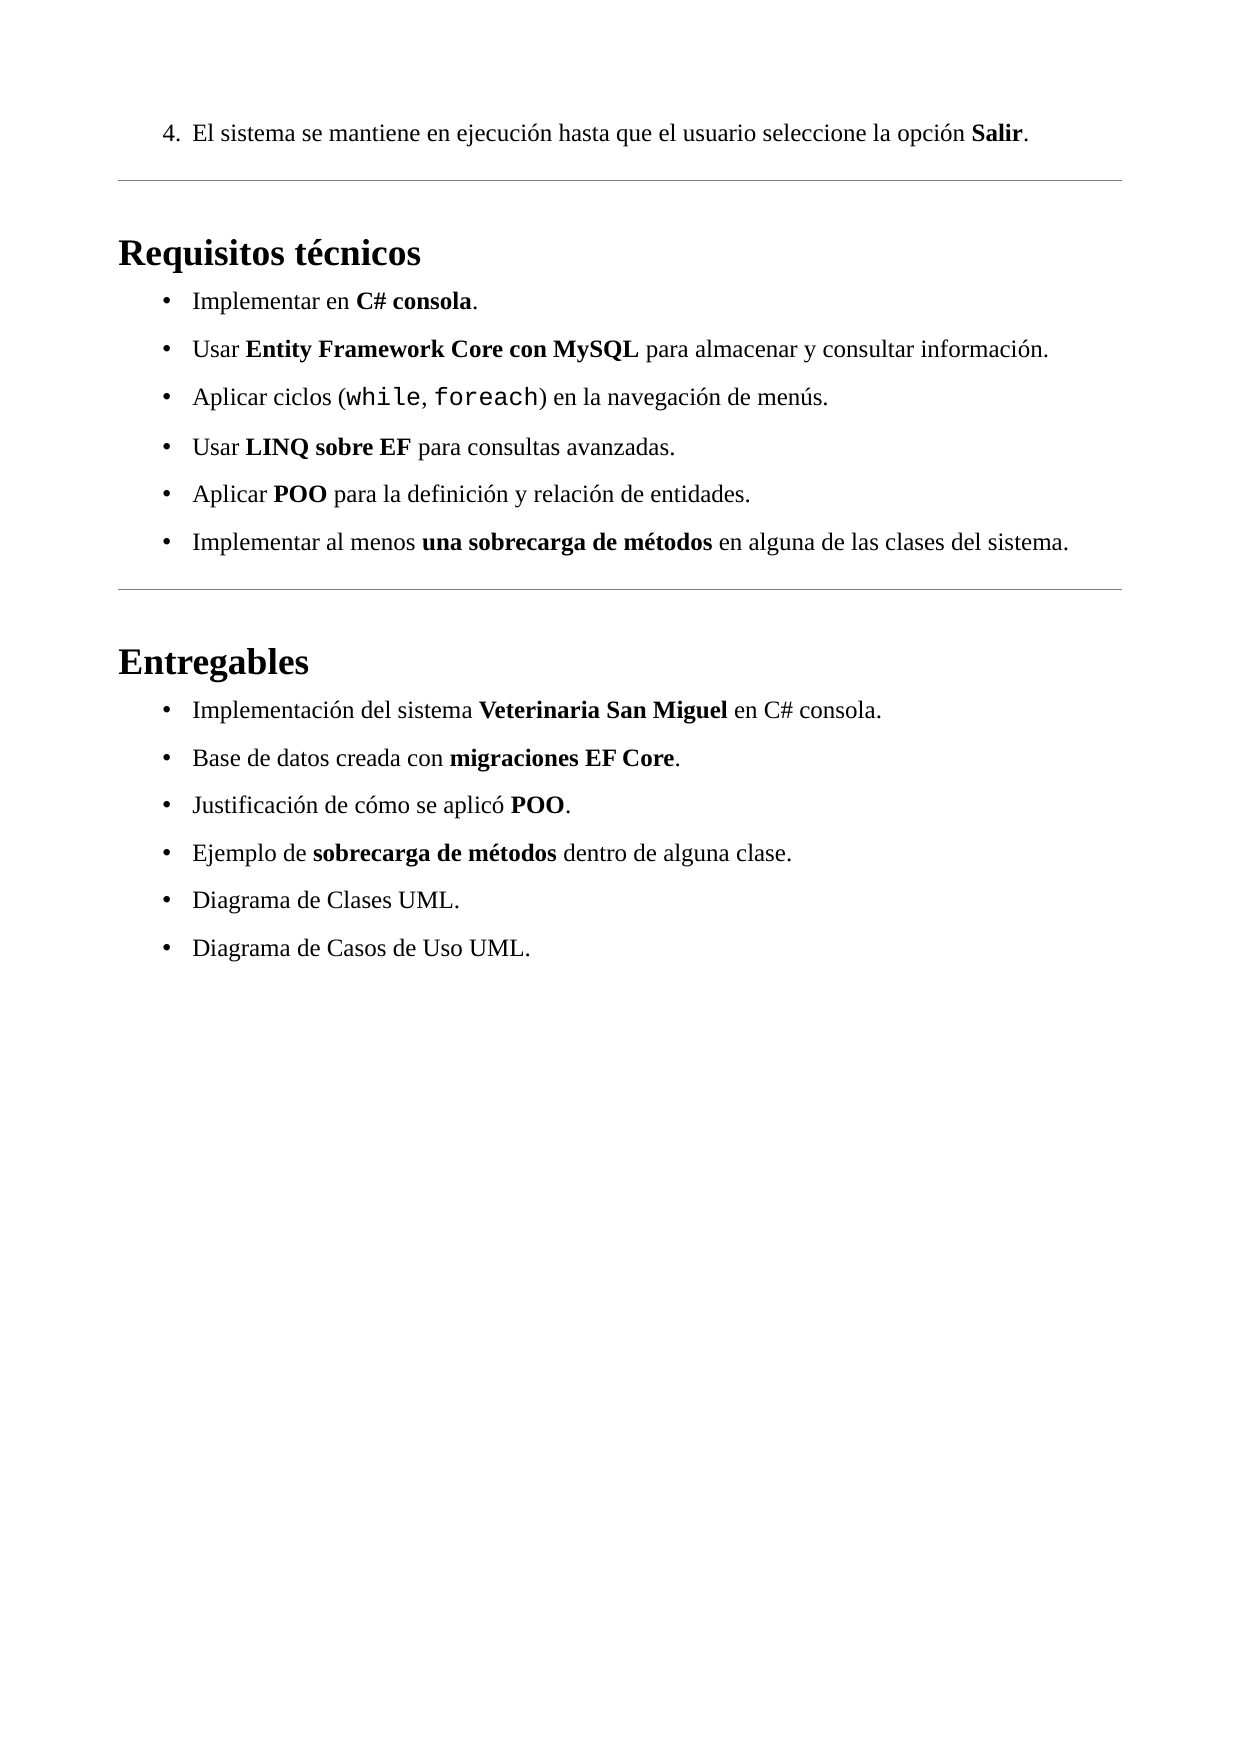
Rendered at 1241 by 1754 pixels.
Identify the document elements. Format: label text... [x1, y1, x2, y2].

list Ejemplo de sobrecarga de métodos dentro de alguna clase. [162, 838, 1122, 867]
list Diagrama de Clases UML. [162, 886, 1122, 914]
list Base de datos creada con migraciones EF Core. [162, 743, 1122, 772]
subtitle Requisitos técnicos [118, 231, 1122, 274]
list Aplicar ciclos (while, foreach) en la navegación de menús. [162, 382, 1122, 412]
list Usar Entity Framework Core con MySQL para almacenar y consultar información. [162, 334, 1122, 363]
list Justificación de cómo se aplicó POO. [162, 790, 1122, 819]
list Usar LINQ sobre EF para consultas avanzadas. [162, 432, 1122, 460]
subtitle Entregables [118, 639, 1122, 683]
list Diagrama de Casos de Uso UML. [162, 933, 1122, 962]
list Implementar en C# consola. [162, 286, 1122, 315]
list Aplicar POO para la definición y relación de entidades. [162, 479, 1122, 508]
list Implementación del sistema Veterinaria San Miguel en C# consola. [162, 695, 1122, 724]
list El sistema se mantiene en ejecución hasta que el usuario seleccione la opción Salir. [162, 118, 1122, 147]
list Implementar al menos una sobrecarga de métodos en alguna de las clases del sistema. [162, 527, 1122, 556]
